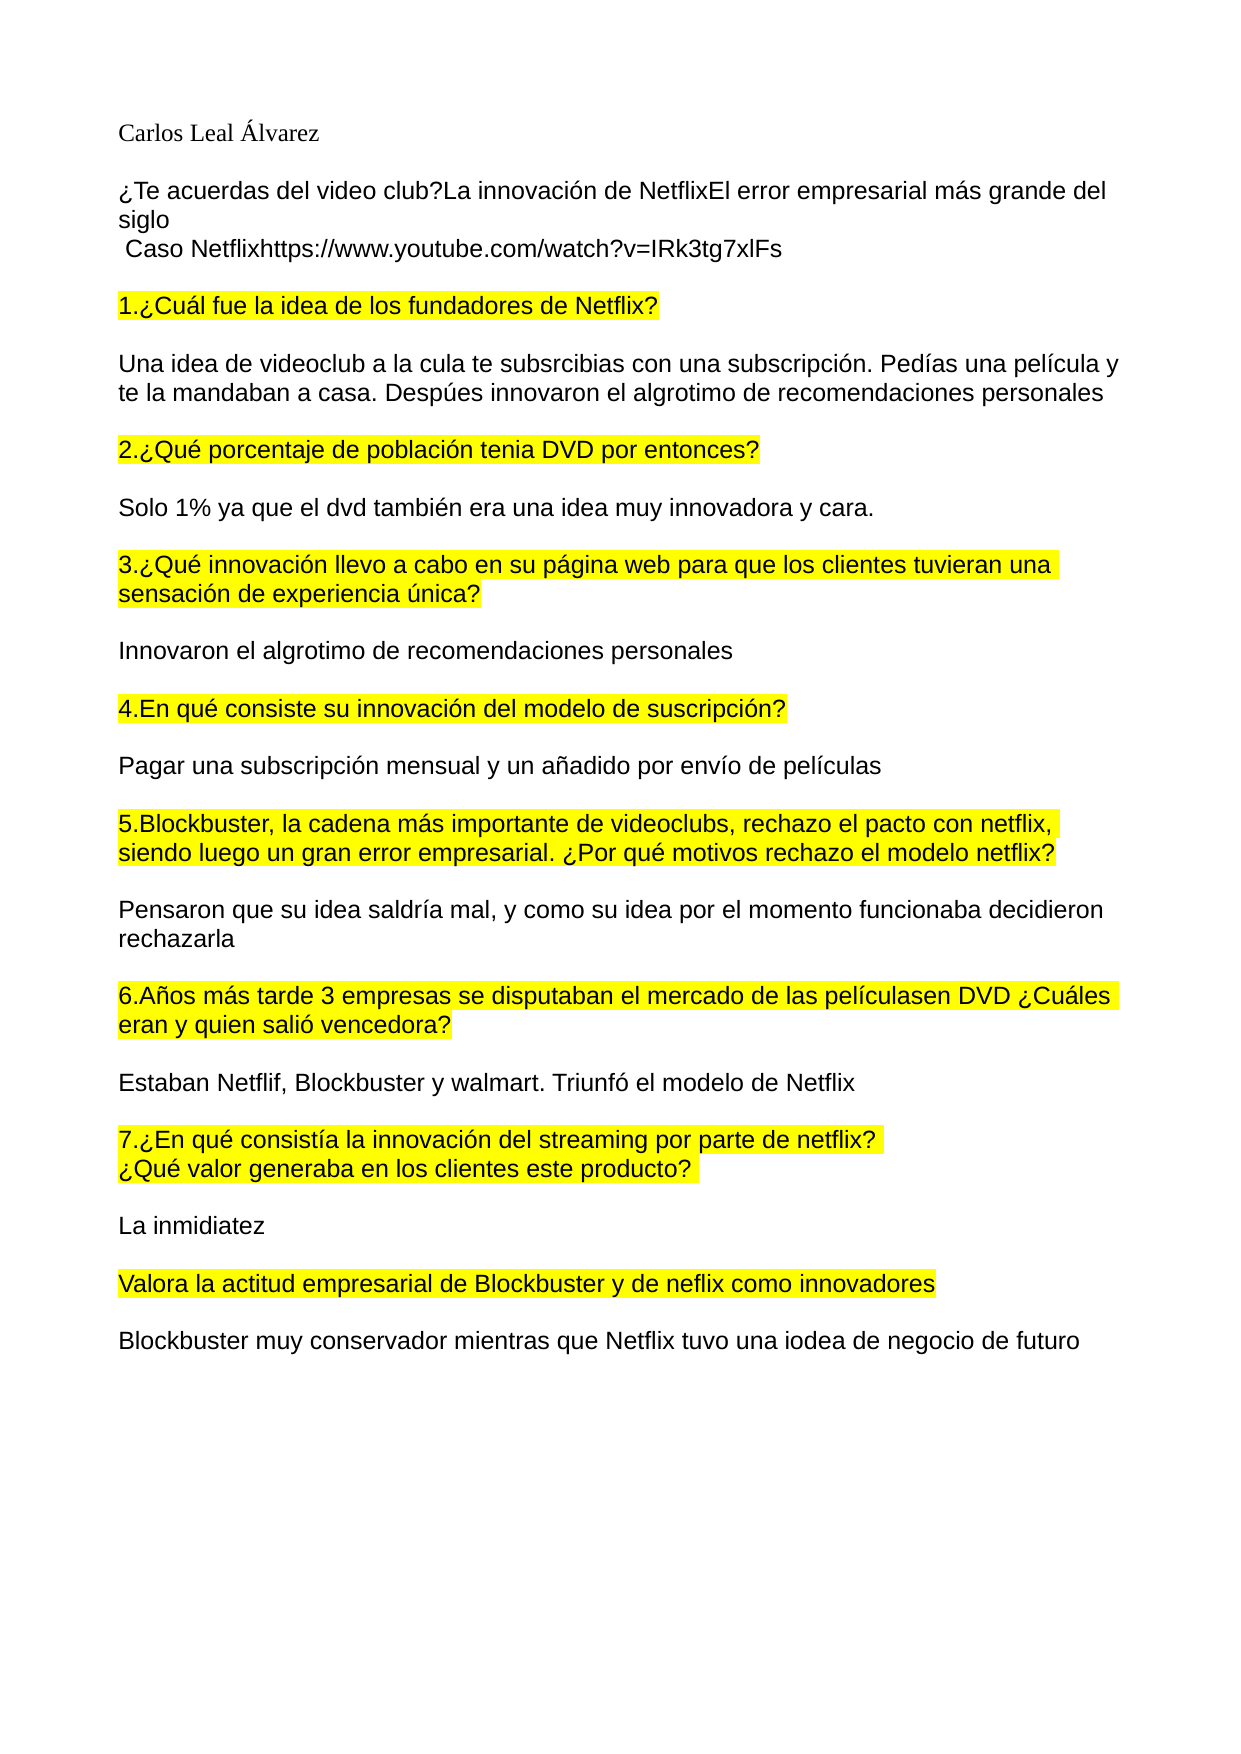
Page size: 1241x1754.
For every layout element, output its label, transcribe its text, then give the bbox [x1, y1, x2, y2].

text ¿Te acuerdas del video club?La innovación de NetflixEl error empresarial más grande del siglo [118, 176, 1122, 234]
text Innovaron el algrotimo de recomendaciones personales [118, 636, 1122, 665]
text 7.¿En qué consistía la innovación del streaming por parte de netflix? [118, 1125, 1122, 1154]
text Blockbuster muy conservador mientras que Netflix tuvo una iodea de negocio de futuro [118, 1326, 1122, 1355]
text 3.¿Qué innovación llevo a cabo en su página web para que los clientes tuvieran una sensación de experiencia única? [118, 550, 1122, 608]
text Valora la actitud empresarial de Blockbuster y de neflix como innovadores [118, 1269, 1122, 1298]
text 2.¿Qué porcentaje de población tenia DVD por entonces? [118, 435, 1122, 464]
text Una idea de videoclub a la cula te subsrcibias con una subscripción. Pedías una película y te la mandaban a casa. Despúes innovaron el algrotimo de recomendaciones personales [118, 349, 1122, 406]
text Solo 1% ya que el dvd también era una idea muy innovadora y cara. [118, 493, 1122, 521]
text La inmidiatez [118, 1211, 1122, 1240]
text 6.Años más tarde 3 empresas se disputaban el mercado de las películasen DVD ¿Cuáles eran y quien salió vencedora? [118, 981, 1122, 1039]
text Pagar una subscripción mensual y un añadido por envío de películas [118, 751, 1122, 780]
text Estaban Netflif, Blockbuster y walmart. Triunfó el modelo de Netflix [118, 1068, 1122, 1096]
text 5.Blockbuster, la cadena más importante de videoclubs, rechazo el pacto con netflix, siendo luego un gran error empresarial. ¿Por qué motivos rechazo el modelo netflix? [118, 809, 1122, 866]
text 4.En qué consiste su innovación del modelo de suscripción? [118, 694, 1122, 723]
text Pensaron que su idea saldría mal, y como su idea por el momento funcionaba decidieron rechazarla [118, 895, 1122, 953]
text ¿Qué valor generaba en los clientes este producto? [118, 1154, 1122, 1183]
text Caso Netflixhttps://www.youtube.com/watch?v=IRk3tg7xlFs [118, 234, 1122, 263]
text 1.¿Cuál fue la idea de los fundadores de Netflix? [118, 291, 1122, 320]
